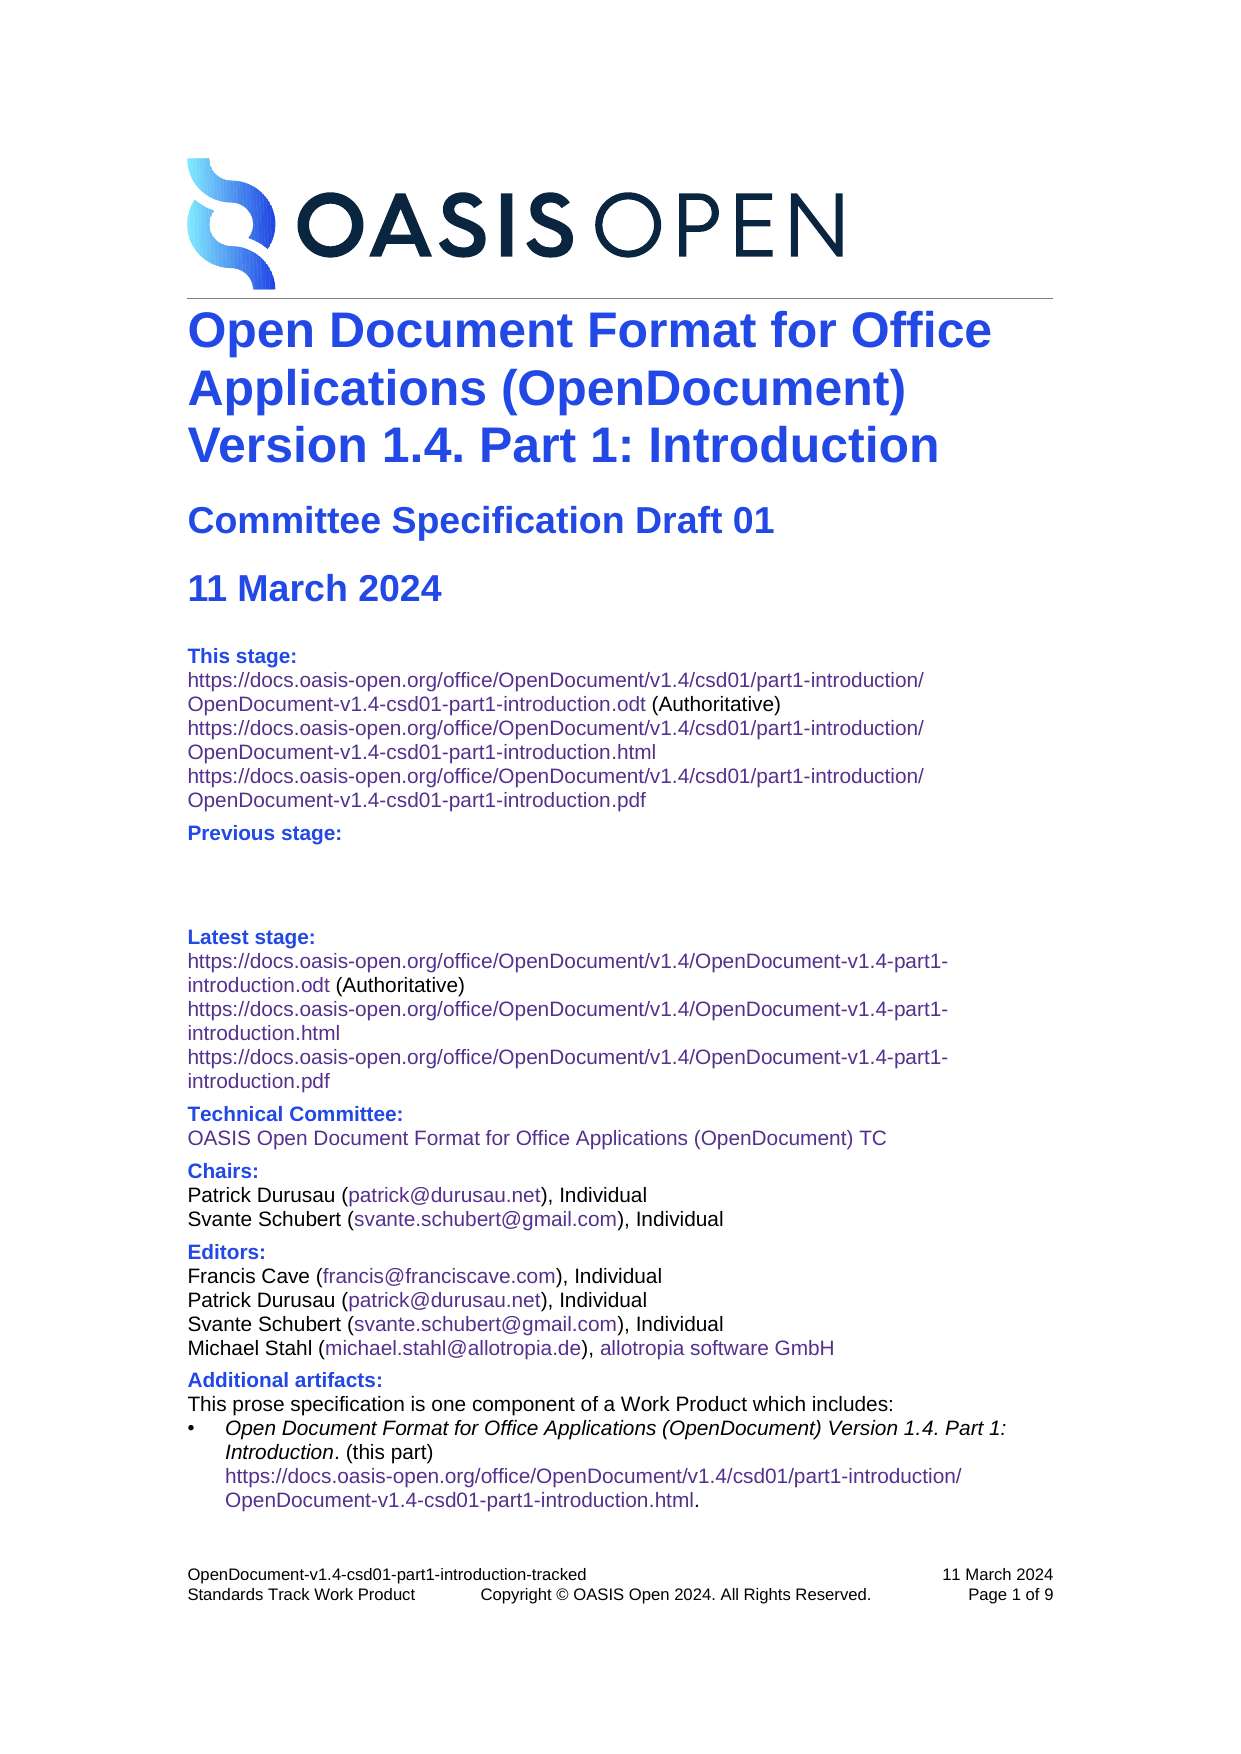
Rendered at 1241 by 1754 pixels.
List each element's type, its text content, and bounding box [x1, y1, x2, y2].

title Previous stage: [187, 820, 1053, 844]
title OASIS Open Document Format for Office Applications (OpenDocument) TC [187, 1126, 1053, 1150]
title Latest stage: [187, 925, 1053, 949]
title Svante Schubert (svante.schubert@gmail.com), Individual [187, 1311, 1053, 1335]
title Francis Cave (francis@franciscave.com), Individual [187, 1263, 1053, 1287]
title Editors: [187, 1239, 1053, 1263]
title https://docs.oasis-open.org/office/OpenDocument/v1.4/csd01/part1-introduction/OpenDocument-v1.4-csd01-part1-introduction.pdf [187, 763, 1053, 811]
title https://docs.oasis-open.org/office/OpenDocument/v1.4/csd01/part1-introduction/OpenDocument-v1.4-csd01-part1-introduction.html [187, 716, 1053, 763]
title https://docs.oasis-open.org/office/OpenDocument/v1.4/csd01/part1-introduction/OpenDocument-v1.4-csd01-part1-introduction.odt (Authoritative) [187, 668, 1053, 716]
title Svante Schubert (svante.schubert@gmail.com), Individual [187, 1207, 1053, 1231]
title This stage: [187, 644, 1053, 668]
title Open Document Format for Office Applications (OpenDocument) Version 1.4. Part 1: Introduction [187, 299, 1053, 473]
title Technical Committee: [187, 1102, 1053, 1126]
title https://docs.oasis-open.org/office/OpenDocument/v1.4/OpenDocument-v1.4-part1-introduction.pdf [187, 1045, 1053, 1093]
title https://docs.oasis-open.org/office/OpenDocument/v1.4/OpenDocument-v1.4-part1-introduction.odt (Authoritative) [187, 949, 1053, 997]
subtitle Committee Specification Draft 01 [187, 495, 1053, 542]
subtitle 11 March 2024 [187, 563, 1053, 610]
title https://docs.oasis-open.org/office/OpenDocument/v1.4/OpenDocument-v1.4-part1-introduction.html [187, 997, 1053, 1045]
title Patrick Durusau (patrick@durusau.net), Individual [187, 1183, 1053, 1207]
title Additional artifacts: [187, 1368, 1053, 1392]
title This prose specification is one component of a Work Product which includes: [187, 1392, 1053, 1416]
list Open Document Format for Office Applications (OpenDocument) Version 1.4. Part 1: Introduction. (this part) https://docs.oasis-open.org/office/OpenDocument/v1.4/csd01/part1-introduction/OpenDocument-v1.4-csd01-part1-introduction.html. [187, 1416, 1053, 1512]
title Patrick Durusau (patrick@durusau.net), Individual [187, 1287, 1053, 1311]
title Michael Stahl (michael.stahl@allotropia.de), allotropia software GmbH [187, 1335, 1053, 1359]
title Chairs: [187, 1159, 1053, 1183]
